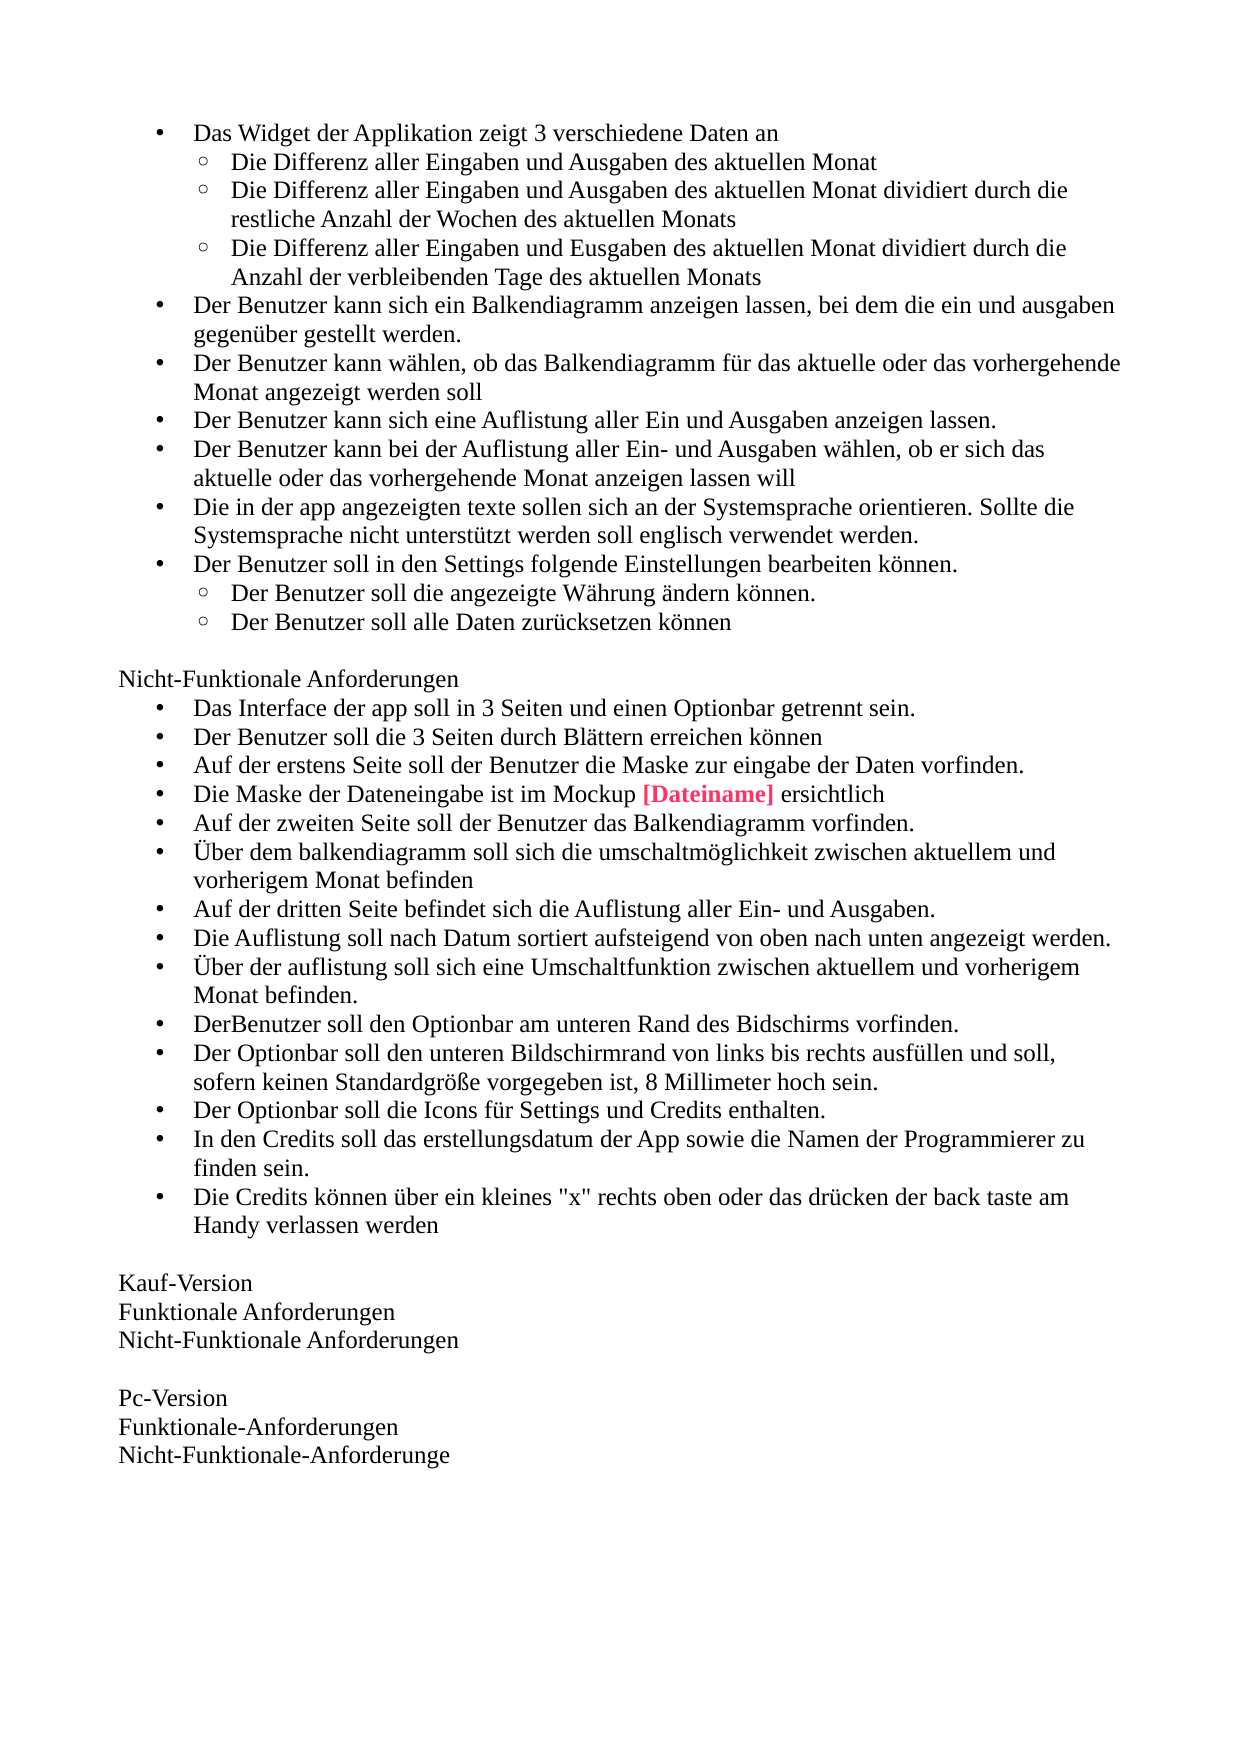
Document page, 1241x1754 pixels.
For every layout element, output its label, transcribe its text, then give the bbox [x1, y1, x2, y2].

text Kauf-Version [118, 1268, 1122, 1297]
list Der Benutzer soll die 3 Seiten durch Blättern erreichen können [156, 722, 1122, 751]
list Auf der zweiten Seite soll der Benutzer das Balkendiagramm vorfinden. [156, 808, 1122, 837]
list Der Benutzer kann wählen, ob das Balkendiagramm für das aktuelle oder das vorhergehende Monat angezeigt werden soll [156, 348, 1122, 406]
list Die Differenz aller Eingaben und Ausgaben des aktuellen Monat dividiert durch die restliche Anzahl der Wochen des aktuellen Monats [193, 176, 1122, 233]
list Der Benutzer soll in den Settings folgende Einstellungen bearbeiten können. [156, 549, 1122, 578]
list Der Benutzer kann bei der Auflistung aller Ein- und Ausgaben wählen, ob er sich das aktuelle oder das vorhergehende Monat anzeigen lassen will [156, 434, 1122, 492]
list Der Benutzer soll die angezeigte Währung ändern können. [193, 578, 1122, 607]
text Nicht-Funktionale Anforderungen [118, 1326, 1122, 1354]
list In den Credits soll das erstellungsdatum der App sowie die Namen der Programmierer zu finden sein. [156, 1124, 1122, 1182]
list Auf der dritten Seite befindet sich die Auflistung aller Ein- und Ausgaben. [156, 894, 1122, 923]
list Über dem balkendiagramm soll sich die umschaltmöglichkeit zwischen aktuellem und vorherigem Monat befinden [156, 837, 1122, 894]
text Nicht-Funktionale-Anforderunge [118, 1441, 1122, 1469]
text Pc-Version [118, 1383, 1122, 1412]
list Der Benutzer soll alle Daten zurücksetzen können [193, 607, 1122, 636]
list Die in der app angezeigten texte sollen sich an der Systemsprache orientieren. Sollte die Systemsprache nicht unterstützt werden soll englisch verwendet werden. [156, 492, 1122, 549]
list Der Benutzer kann sich eine Auflistung aller Ein und Ausgaben anzeigen lassen. [156, 406, 1122, 434]
list Das Interface der app soll in 3 Seiten und einen Optionbar getrennt sein. [156, 693, 1122, 722]
list Die Credits können über ein kleines "x" rechts oben oder das drücken der back taste am Handy verlassen werden [156, 1182, 1122, 1239]
text Funktionale-Anforderungen [118, 1412, 1122, 1441]
list Der Benutzer kann sich ein Balkendiagramm anzeigen lassen, bei dem die ein und ausgaben gegenüber gestellt werden. [156, 291, 1122, 348]
text Funktionale Anforderungen [118, 1297, 1122, 1326]
list Die Differenz aller Eingaben und Ausgaben des aktuellen Monat [193, 147, 1122, 176]
list Die Differenz aller Eingaben und Eusgaben des aktuellen Monat dividiert durch die Anzahl der verbleibenden Tage des aktuellen Monats [193, 233, 1122, 291]
list Der Optionbar soll die Icons für Settings und Credits enthalten. [156, 1096, 1122, 1124]
text Nicht-Funktionale Anforderungen [118, 664, 1122, 693]
list Auf der erstens Seite soll der Benutzer die Maske zur eingabe der Daten vorfinden. [156, 751, 1122, 779]
list DerBenutzer soll den Optionbar am unteren Rand des Bidschirms vorfinden. [156, 1009, 1122, 1038]
list Die Maske der Dateneingabe ist im Mockup [Dateiname] ersichtlich [156, 779, 1122, 808]
list Der Optionbar soll den unteren Bildschirmrand von links bis rechts ausfüllen und soll, sofern keinen Standardgröße vorgegeben ist, 8 Millimeter hoch sein. [156, 1038, 1122, 1096]
list Die Auflistung soll nach Datum sortiert aufsteigend von oben nach unten angezeigt werden. [156, 923, 1122, 952]
list Über der auflistung soll sich eine Umschaltfunktion zwischen aktuellem und vorherigem Monat befinden. [156, 952, 1122, 1009]
list Das Widget der Applikation zeigt 3 verschiedene Daten an [156, 118, 1122, 147]
